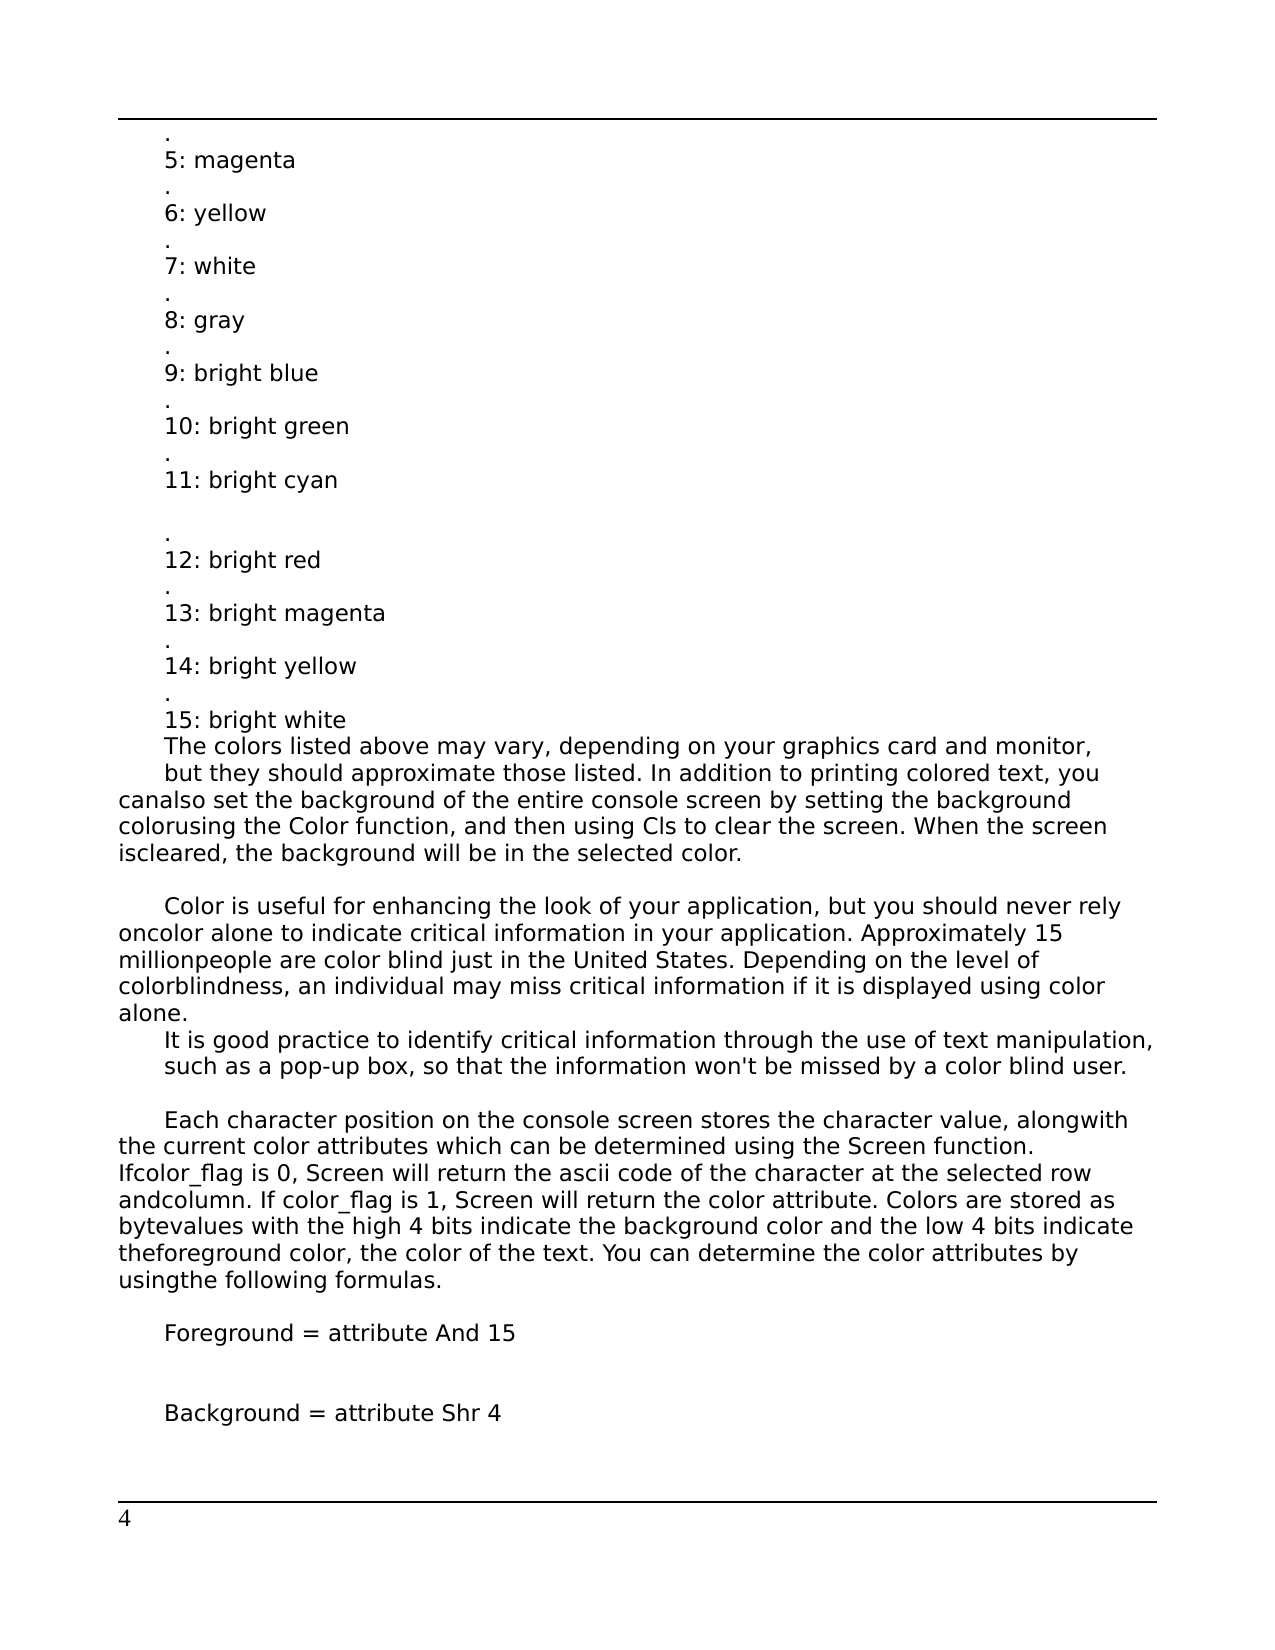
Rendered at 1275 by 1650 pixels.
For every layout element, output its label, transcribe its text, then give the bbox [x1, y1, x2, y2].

text 10: bright green [118, 413, 1157, 440]
text . [118, 333, 1157, 360]
text 5: magenta [118, 147, 1157, 173]
text . [118, 120, 1157, 147]
text 14: bright yellow [118, 653, 1157, 680]
text Foreground = attribute And 15 [118, 1320, 1157, 1347]
text such as a pop-up box, so that the information won't be missed by a color blind user. [118, 1053, 1157, 1080]
text 12: bright red [118, 547, 1157, 573]
text It is good practice to identify critical information through the use of text manipulation, [118, 1027, 1157, 1053]
text . [118, 280, 1157, 307]
text . [118, 573, 1157, 600]
text 6: yellow [118, 200, 1157, 227]
text . [118, 227, 1157, 253]
text . [118, 173, 1157, 200]
text but they should approximate those listed. In addition to printing colored text, you canalso set the background of the entire console screen by setting the background colorusing the Color function, and then using Cls to clear the screen. When the screen iscleared, the background will be in the selected color. [118, 760, 1157, 867]
text 7: white [118, 253, 1157, 280]
text The colors listed above may vary, depending on your graphics card and monitor, [118, 733, 1157, 760]
text . [118, 680, 1157, 707]
text 9: bright blue [118, 360, 1157, 387]
text 15: bright white [118, 707, 1157, 733]
text . [118, 387, 1157, 413]
text 11: bright cyan [118, 467, 1157, 493]
text 13: bright magenta [118, 600, 1157, 627]
text Each character position on the console screen stores the character value, alongwith the current color attributes which can be determined using the Screen function. Ifcolor_flag is 0, Screen will return the ascii code of the character at the selected row andcolumn. If color_flag is 1, Screen will return the color attribute. Colors are stored as bytevalues with the high 4 bits indicate the background color and the low 4 bits indicate theforeground color, the color of the text. You can determine the color attributes by usingthe following formulas. [118, 1107, 1157, 1293]
text . [118, 627, 1157, 653]
text . [118, 520, 1157, 547]
text Color is useful for enhancing the look of your application, but you should never rely oncolor alone to indicate critical information in your application. Approximately 15 millionpeople are color blind just in the United States. Depending on the level of colorblindness, an individual may miss critical information if it is displayed using color alone. [118, 893, 1157, 1027]
text . [118, 440, 1157, 467]
text 8: gray [118, 307, 1157, 333]
text Background = attribute Shr 4 [118, 1400, 1157, 1427]
